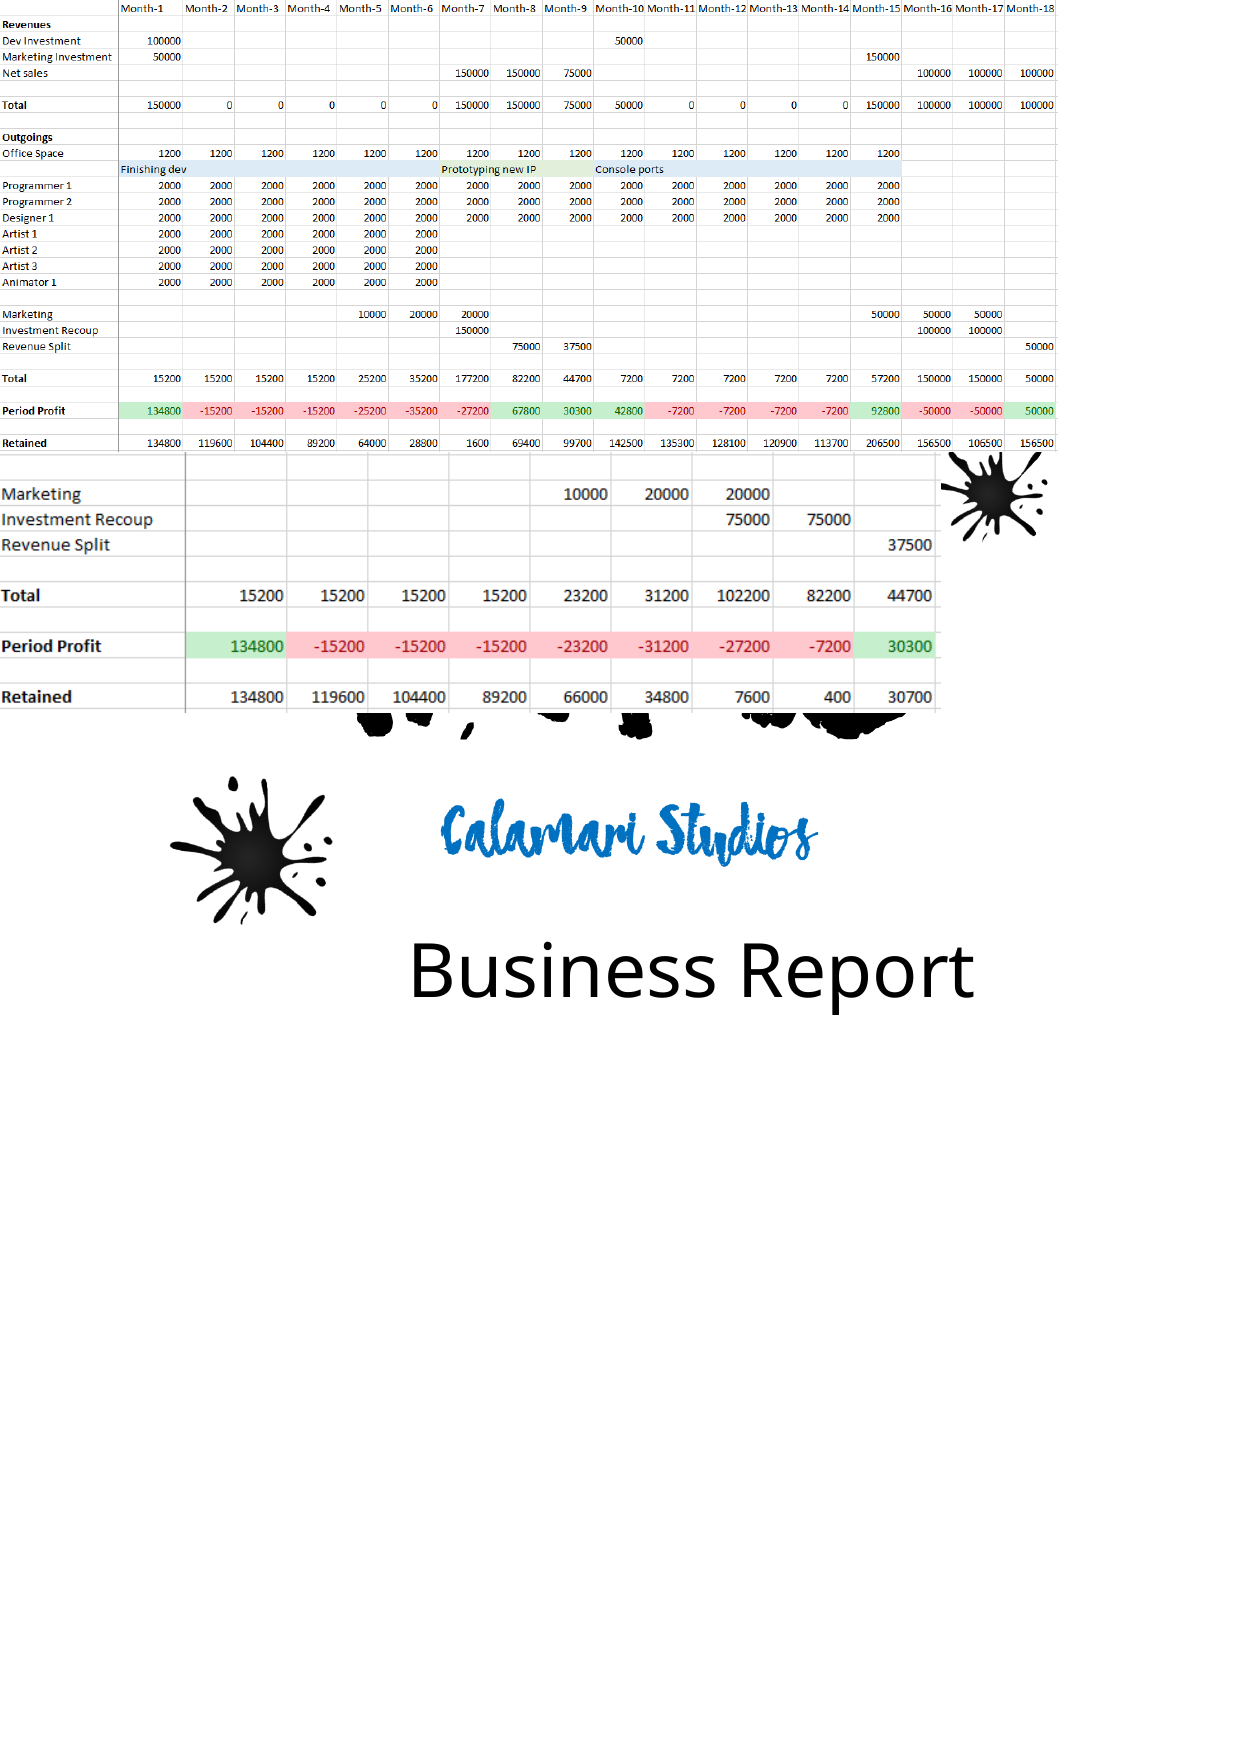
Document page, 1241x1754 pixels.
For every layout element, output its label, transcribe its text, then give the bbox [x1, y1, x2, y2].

text Business Report [941, 364, 1090, 530]
text Business Report [150, 713, 975, 925]
picture [0, 0, 1092, 948]
text Executive Summary [150, 1458, 1090, 1514]
